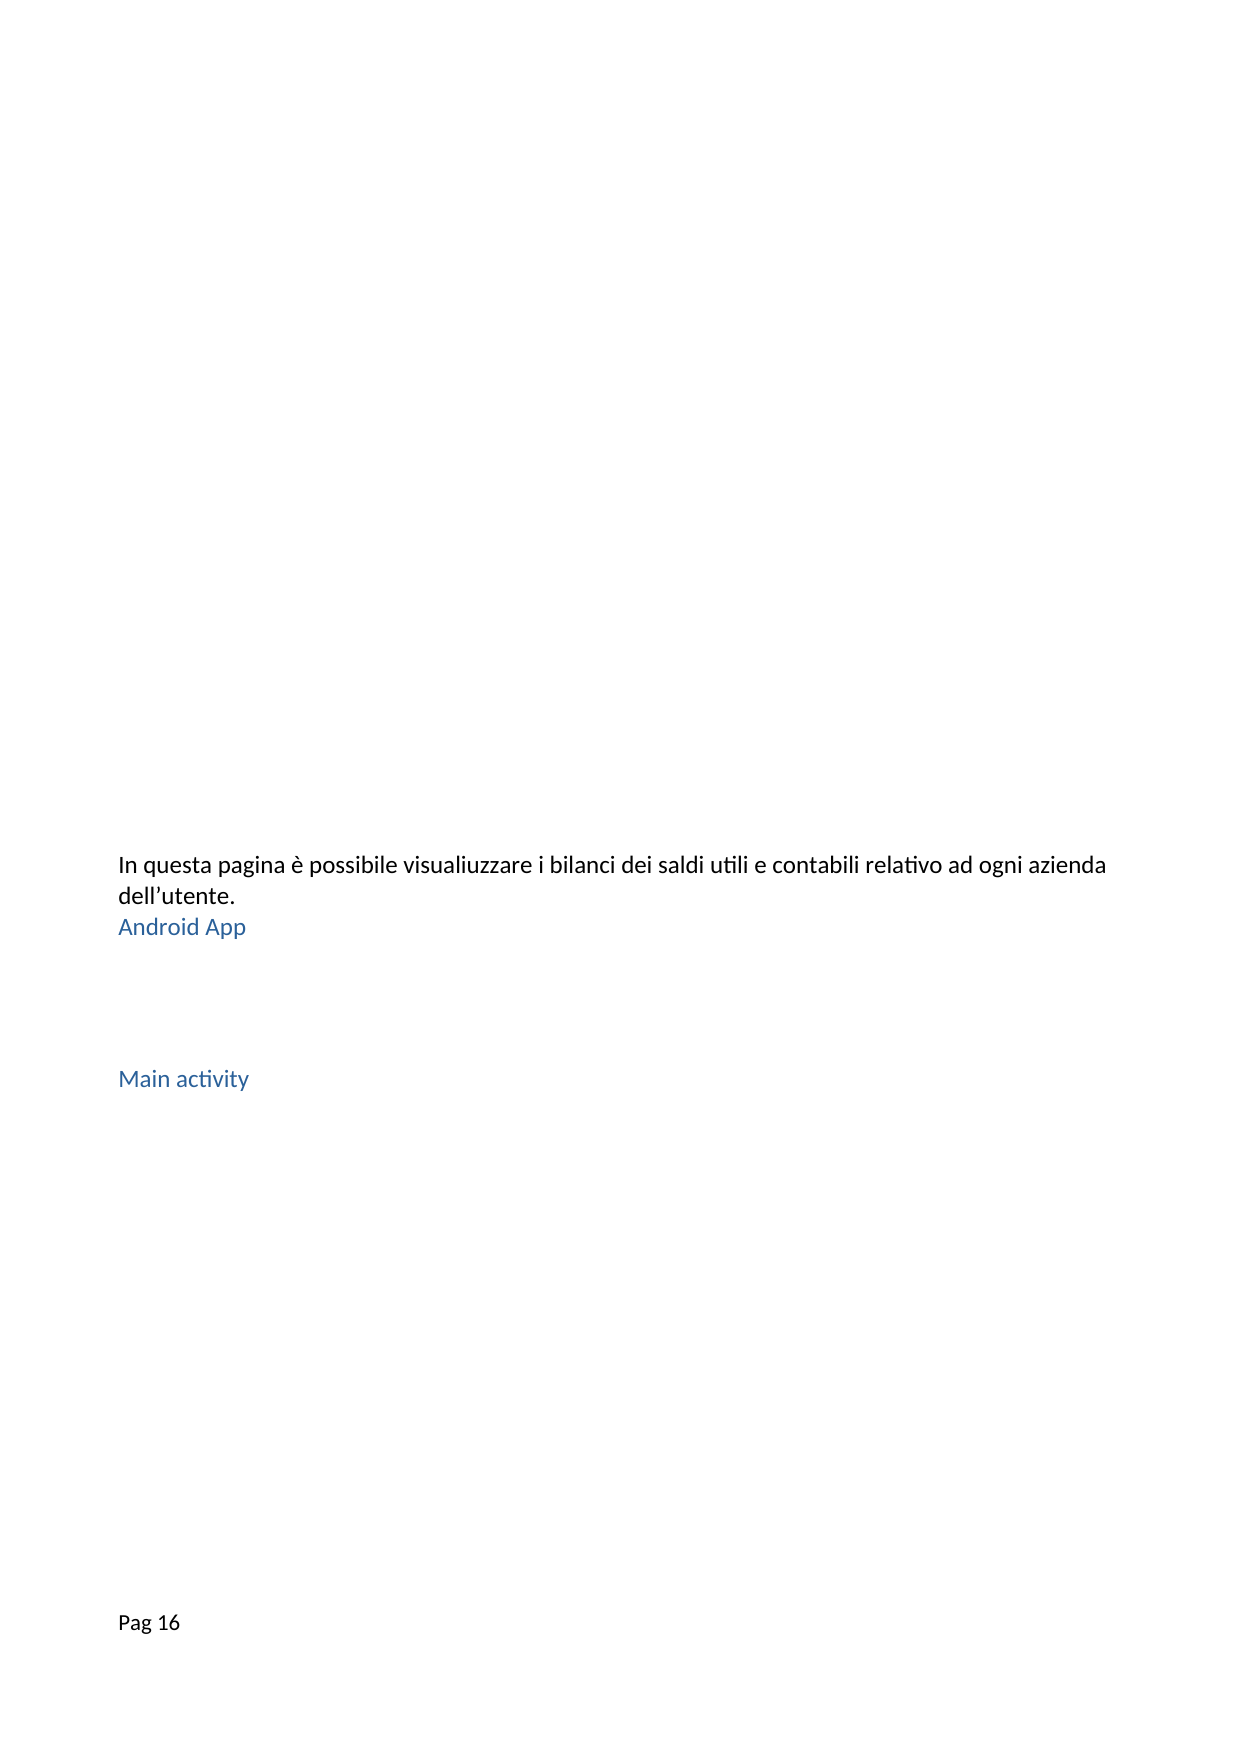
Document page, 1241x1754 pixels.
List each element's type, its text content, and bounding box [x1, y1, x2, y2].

text Android App [118, 911, 1122, 941]
text Main activity [118, 1063, 1122, 1094]
text In questa pagina è possibile visualiuzzare i bilanci dei saldi utili e contabili relativo ad ogni azienda dell’utente. [118, 849, 1122, 911]
